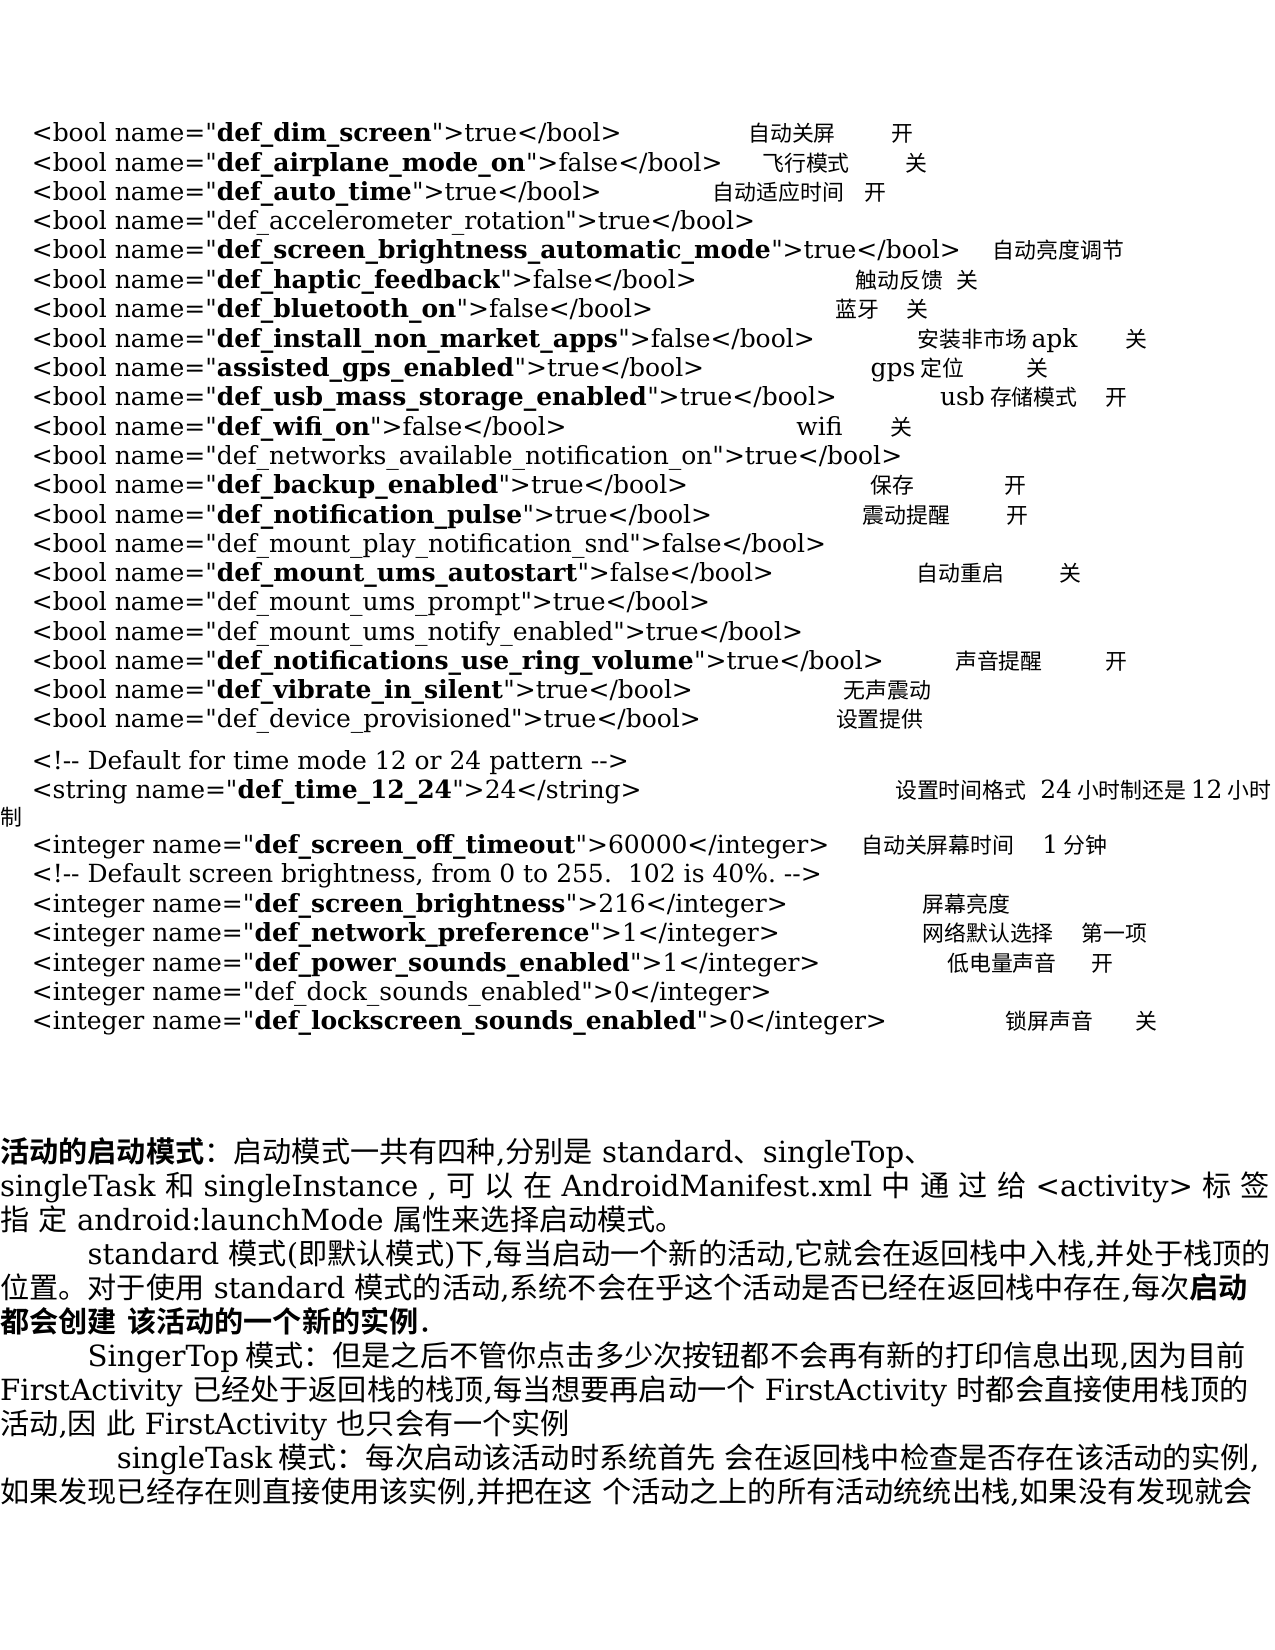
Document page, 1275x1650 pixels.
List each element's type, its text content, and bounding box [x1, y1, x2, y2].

text <!-- Default for time mode 12 or 24 pattern --> <string name="def_time_12_24">24</string> 设置时间格式 24小时制还是12小时制 <integer name="def_screen_off_timeout">60000</integer> 自动关屏幕时间 1分钟 <!-- Default screen brightness, from 0 to 255. 102 is 40%. --> <integer name="def_screen_brightness">216</integer> 屏幕亮度 <integer name="def_network_preference">1</integer> 网络默认选择 第一项 <integer name="def_power_sounds_enabled">1</integer> 低电量声音 开 <integer name="def_dock_sounds_enabled">0</integer> <integer name="def_lockscreen_sounds_enabled">0</integer> 锁屏声音 关 [0, 746, 1275, 1036]
text <bool name="def_dim_screen">true</bool> 自动关屏 开 <bool name="def_airplane_mode_on">false</bool> 飞行模式 关 <bool name="def_auto_time">true</bool> 自动适应时间 开 <bool name="def_accelerometer_rotation">true</bool> <bool name="def_screen_brightness_automatic_mode">true</bool> 自动亮度调节 <bool name="def_haptic_feedback">false</bool> 触动反馈 关 <bool name="def_bluetooth_on">false</bool> 蓝牙 关 <bool name="def_install_non_market_apps">false</bool> 安装非市场apk 关 <bool name="assisted_gps_enabled">true</bool> gps定位 关 <bool name="def_usb_mass_storage_enabled">true</bool> usb存储模式 开 <bool name="def_wifi_on">false</bool> wifi 关 <bool name="def_networks_available_notification_on">true</bool> <bool name="def_backup_enabled">true</bool> 保存 开 <bool name="def_notification_pulse">true</bool> 震动提醒 开 <bool name="def_mount_play_notification_snd">false</bool> <bool name="def_mount_ums_autostart">false</bool> 自动重启 关 <bool name="def_mount_ums_prompt">true</bool> <bool name="def_mount_ums_notify_enabled">true</bool> <bool name="def_notifications_use_ring_volume">true</bool> 声音提醒 开 <bool name="def_vibrate_in_silent">true</bool> 无声震动 <bool name="def_device_provisioned">true</bool> 设置提供 [0, 118, 1275, 734]
text SingerTop模式：但是之后不管你点击多少次按钮都不会再有新的打印信息出现,因为目前 FirstActivity 已经处于返回栈的栈顶,每当想要再启动一个 FirstActivity 时都会直接使用栈顶的活动,因 此 FirstActivity 也只会有一个实例 [0, 1339, 1275, 1441]
text standard 模式(即默认模式)下,每当启动一个新的活动,它就会在返回栈中入栈,并处于栈顶的位置。对于使用 standard 模式的活动,系统不会在乎这个活动是否已经在返回栈中存在,每次启动都会创建 该活动的一个新的实例． [0, 1237, 1275, 1339]
text singleTask模式：每次启动该活动时系统首先 会在返回栈中检查是否存在该活动的实例,如果发现已经存在则直接使用该实例,并把在这 个活动之上的所有活动统统出栈,如果没有发现就会 [0, 1441, 1275, 1509]
text 活动的启动模式：启动模式一共有四种,分别是 standard、singleTop、 [0, 1136, 1275, 1169]
text singleTask 和 singleInstance , 可 以 在 AndroidManifest.xml 中 通 过 给 <activity> 标 签 指 定 android:launchMode 属性来选择启动模式。 [0, 1169, 1275, 1237]
